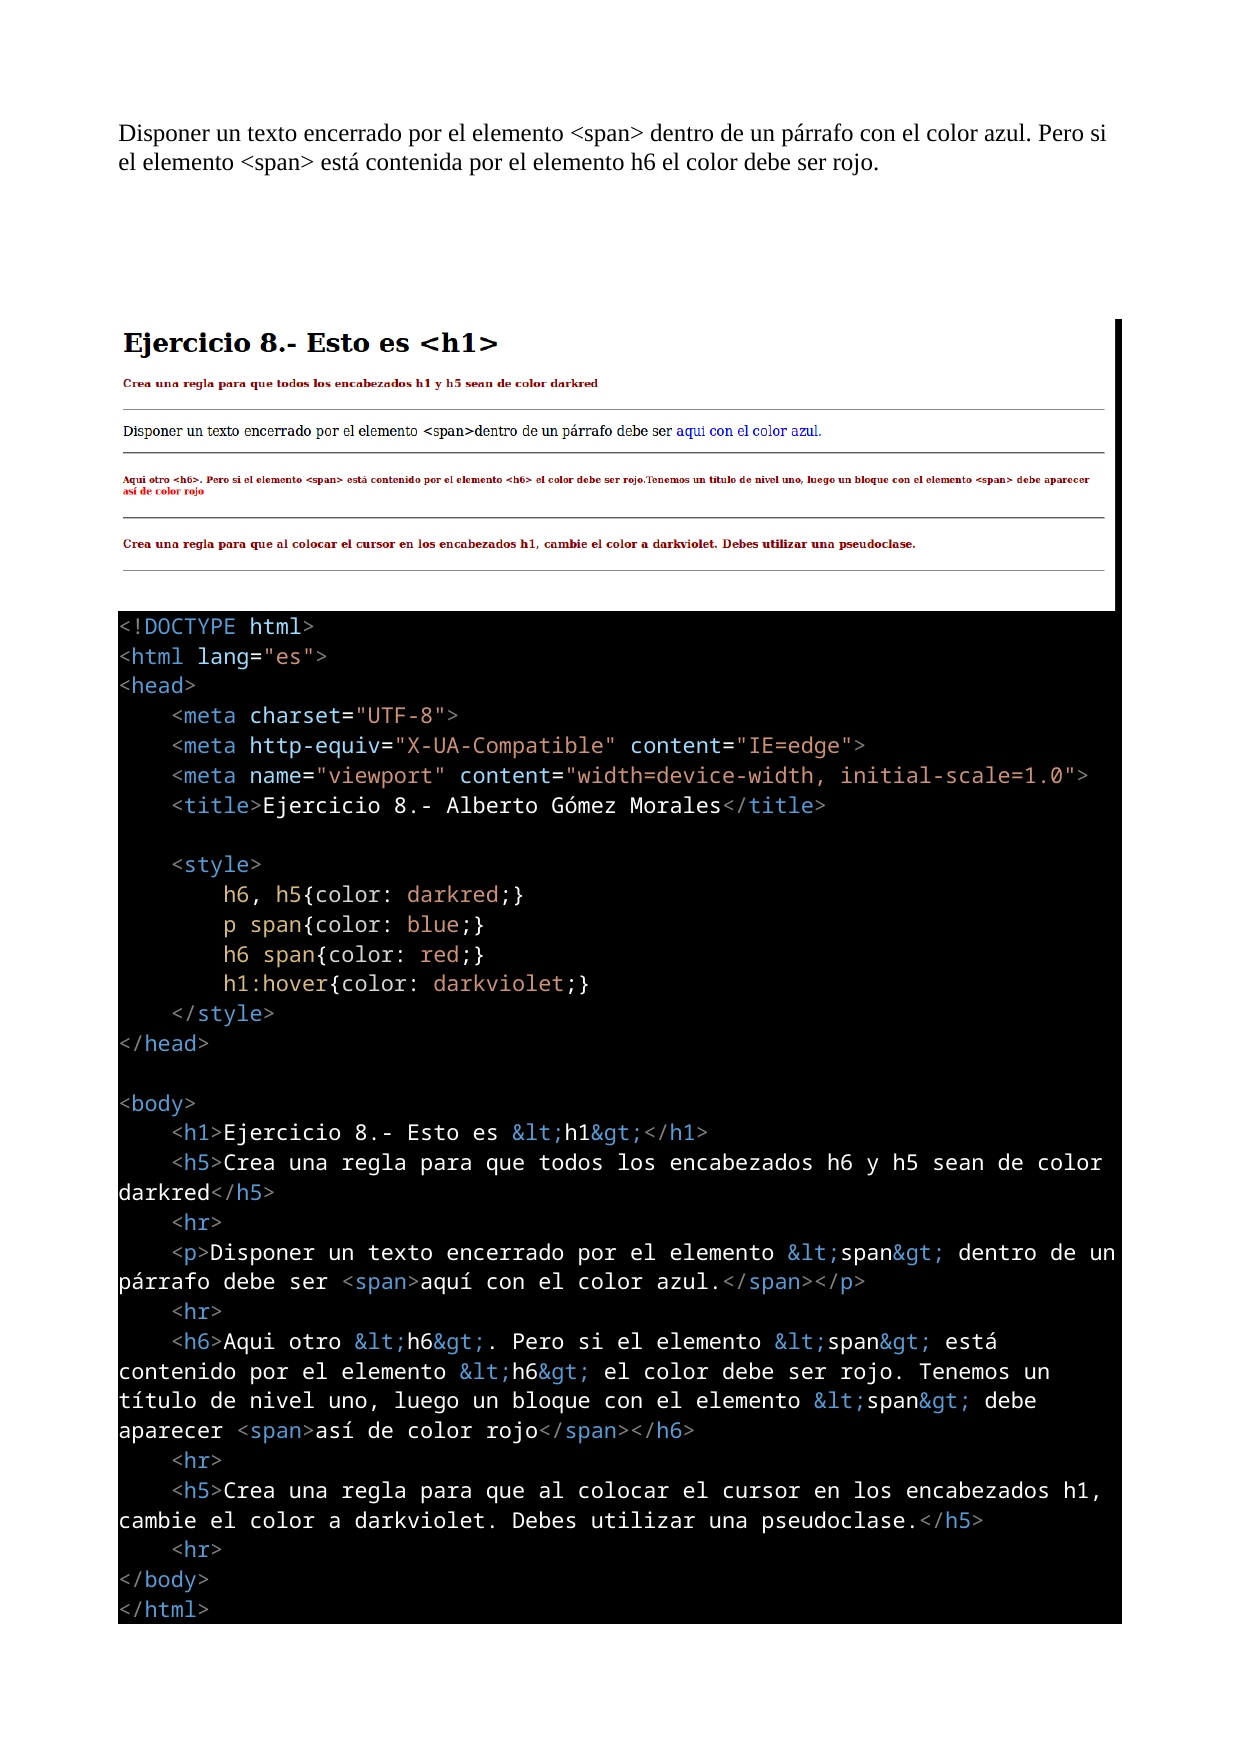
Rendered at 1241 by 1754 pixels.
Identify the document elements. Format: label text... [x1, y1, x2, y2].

text <p>Disponer un texto encerrado por el elemento &lt;span&gt; dentro de un párrafo debe ser <span>aquí con el color azul.</span></p> [118, 1237, 1122, 1296]
text <style> [118, 849, 1122, 879]
text <hr> [118, 1207, 1122, 1237]
text </style> [118, 998, 1122, 1028]
text <hr> [118, 1296, 1122, 1326]
text <body> [118, 1088, 1122, 1117]
text <hr> [118, 1445, 1122, 1475]
text h6 span{color: red;} [118, 939, 1122, 968]
text </head> [118, 1028, 1122, 1058]
text h1:hover{color: darkviolet;} [118, 968, 1122, 998]
text <head> [118, 671, 1122, 700]
text <!DOCTYPE html> [118, 319, 1122, 641]
text <title>Ejercicio 8.- Alberto Gómez Morales</title> [118, 790, 1122, 819]
text <html lang="es"> [118, 641, 1122, 671]
text <h1>Ejercicio 8.- Esto es &lt;h1&gt;</h1> [118, 1117, 1122, 1147]
text <h6>Aqui otro &lt;h6&gt;. Pero si el elemento &lt;span&gt; está contenido por el elemento &lt;h6&gt; el color debe ser rojo. Tenemos un título de nivel uno, luego un bloque con el elemento &lt;span&gt; debe aparecer <span>así de color rojo</span></h6> [118, 1326, 1122, 1445]
text </html> [118, 1594, 1122, 1624]
text <meta charset="UTF-8"> [118, 700, 1122, 730]
text <h5>Crea una regla para que todos los encabezados h6 y h5 sean de color darkred</h5> [118, 1147, 1122, 1207]
text Disponer un texto encerrado por el elemento <span> dentro de un párrafo con el color azul. Pero si el elemento <span> está contenida por el elemento h6 el color debe ser rojo. [118, 118, 1122, 176]
text <hr> [118, 1534, 1122, 1564]
text h6, h5{color: darkred;} [118, 879, 1122, 909]
text <meta http-equiv="X-UA-Compatible" content="IE=edge"> [118, 730, 1122, 760]
text p span{color: blue;} [118, 909, 1122, 939]
text </body> [118, 1564, 1122, 1594]
text <h5>Crea una regla para que al colocar el cursor en los encabezados h1, cambie el color a darkviolet. Debes utilizar una pseudoclase.</h5> [118, 1475, 1122, 1534]
text <meta name="viewport" content="width=device-width, initial-scale=1.0"> [118, 760, 1122, 790]
